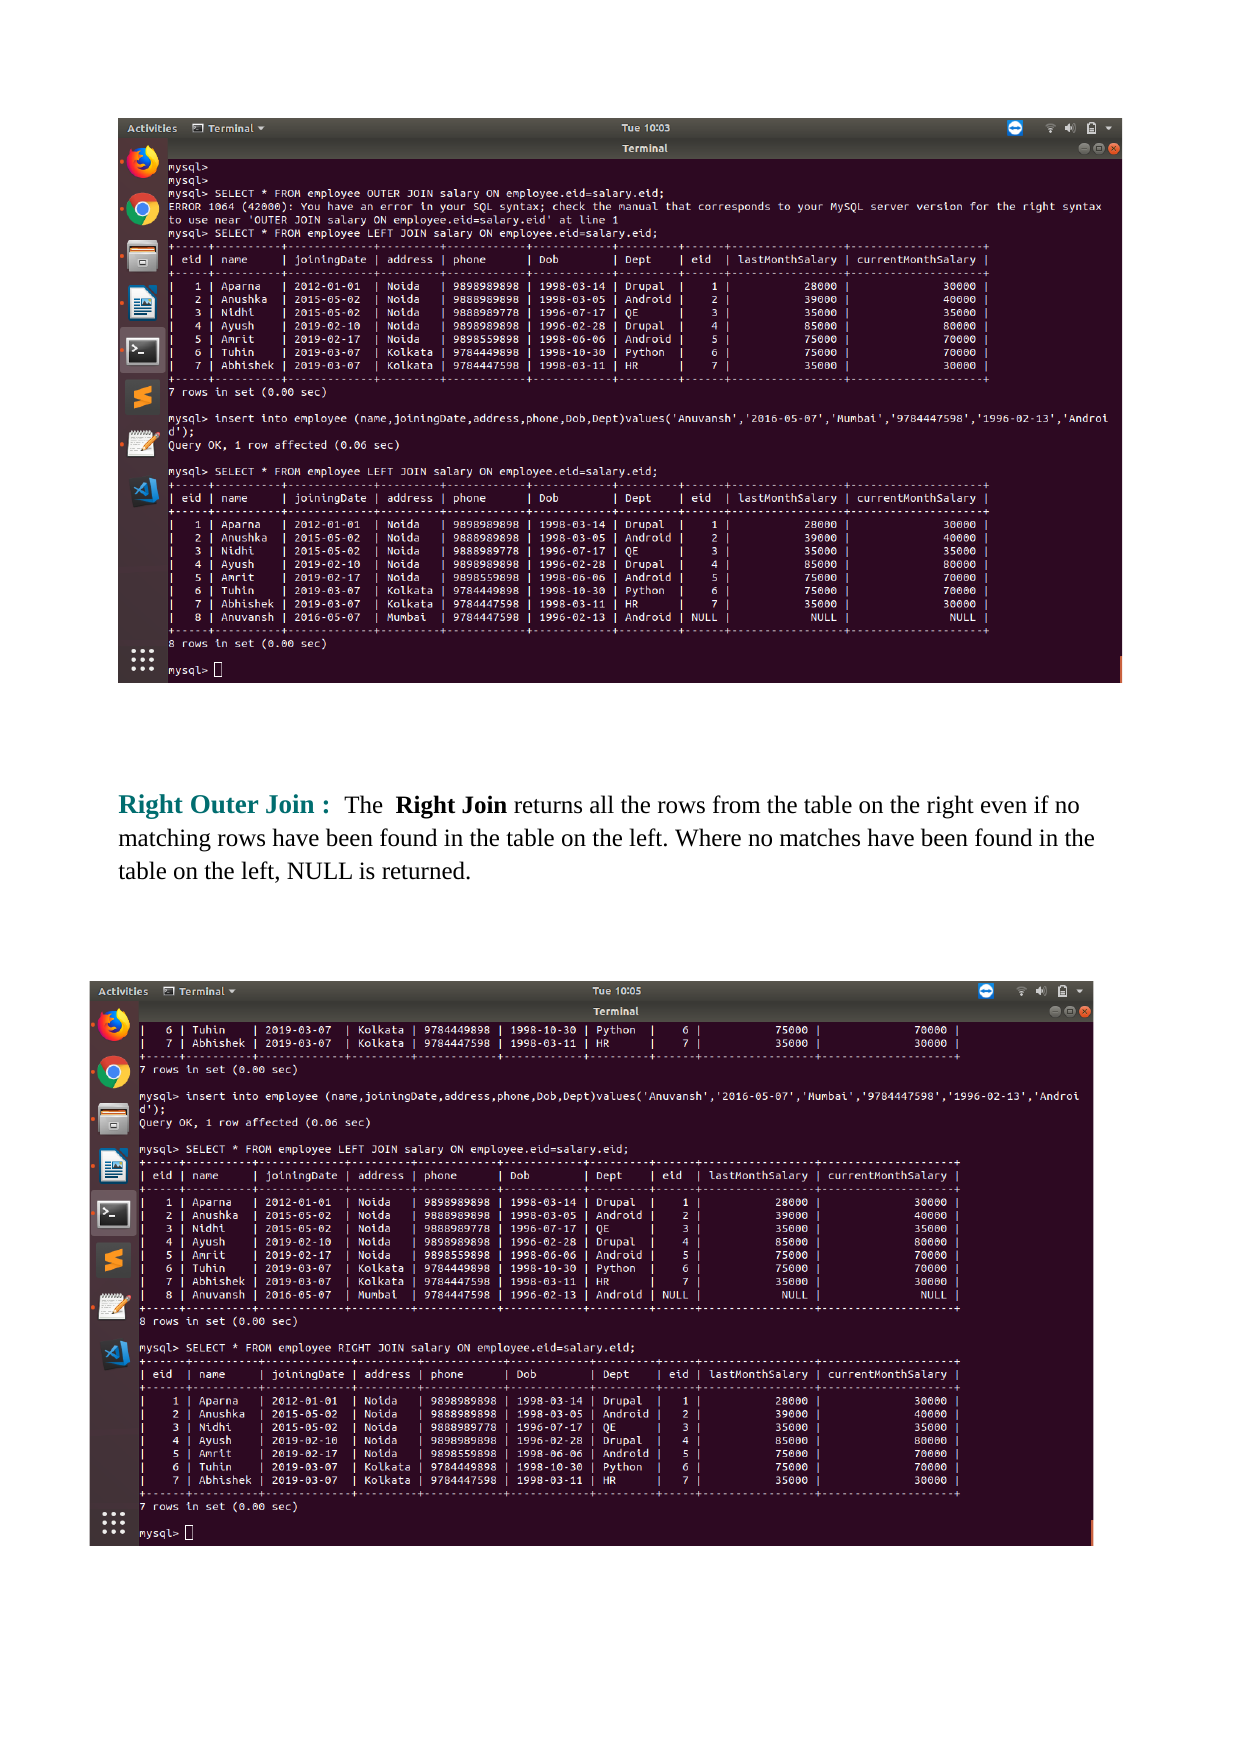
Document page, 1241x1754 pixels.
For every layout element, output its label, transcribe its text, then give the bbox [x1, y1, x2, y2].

picture [89, 981, 1094, 1546]
picture [118, 118, 1123, 683]
text Right Outer Join : The Right Join returns all the rows from the table on the right even if no matching rows have been found in the table on the left. Where no matches have been found in the table on the left, NULL is returned. [118, 788, 1122, 885]
